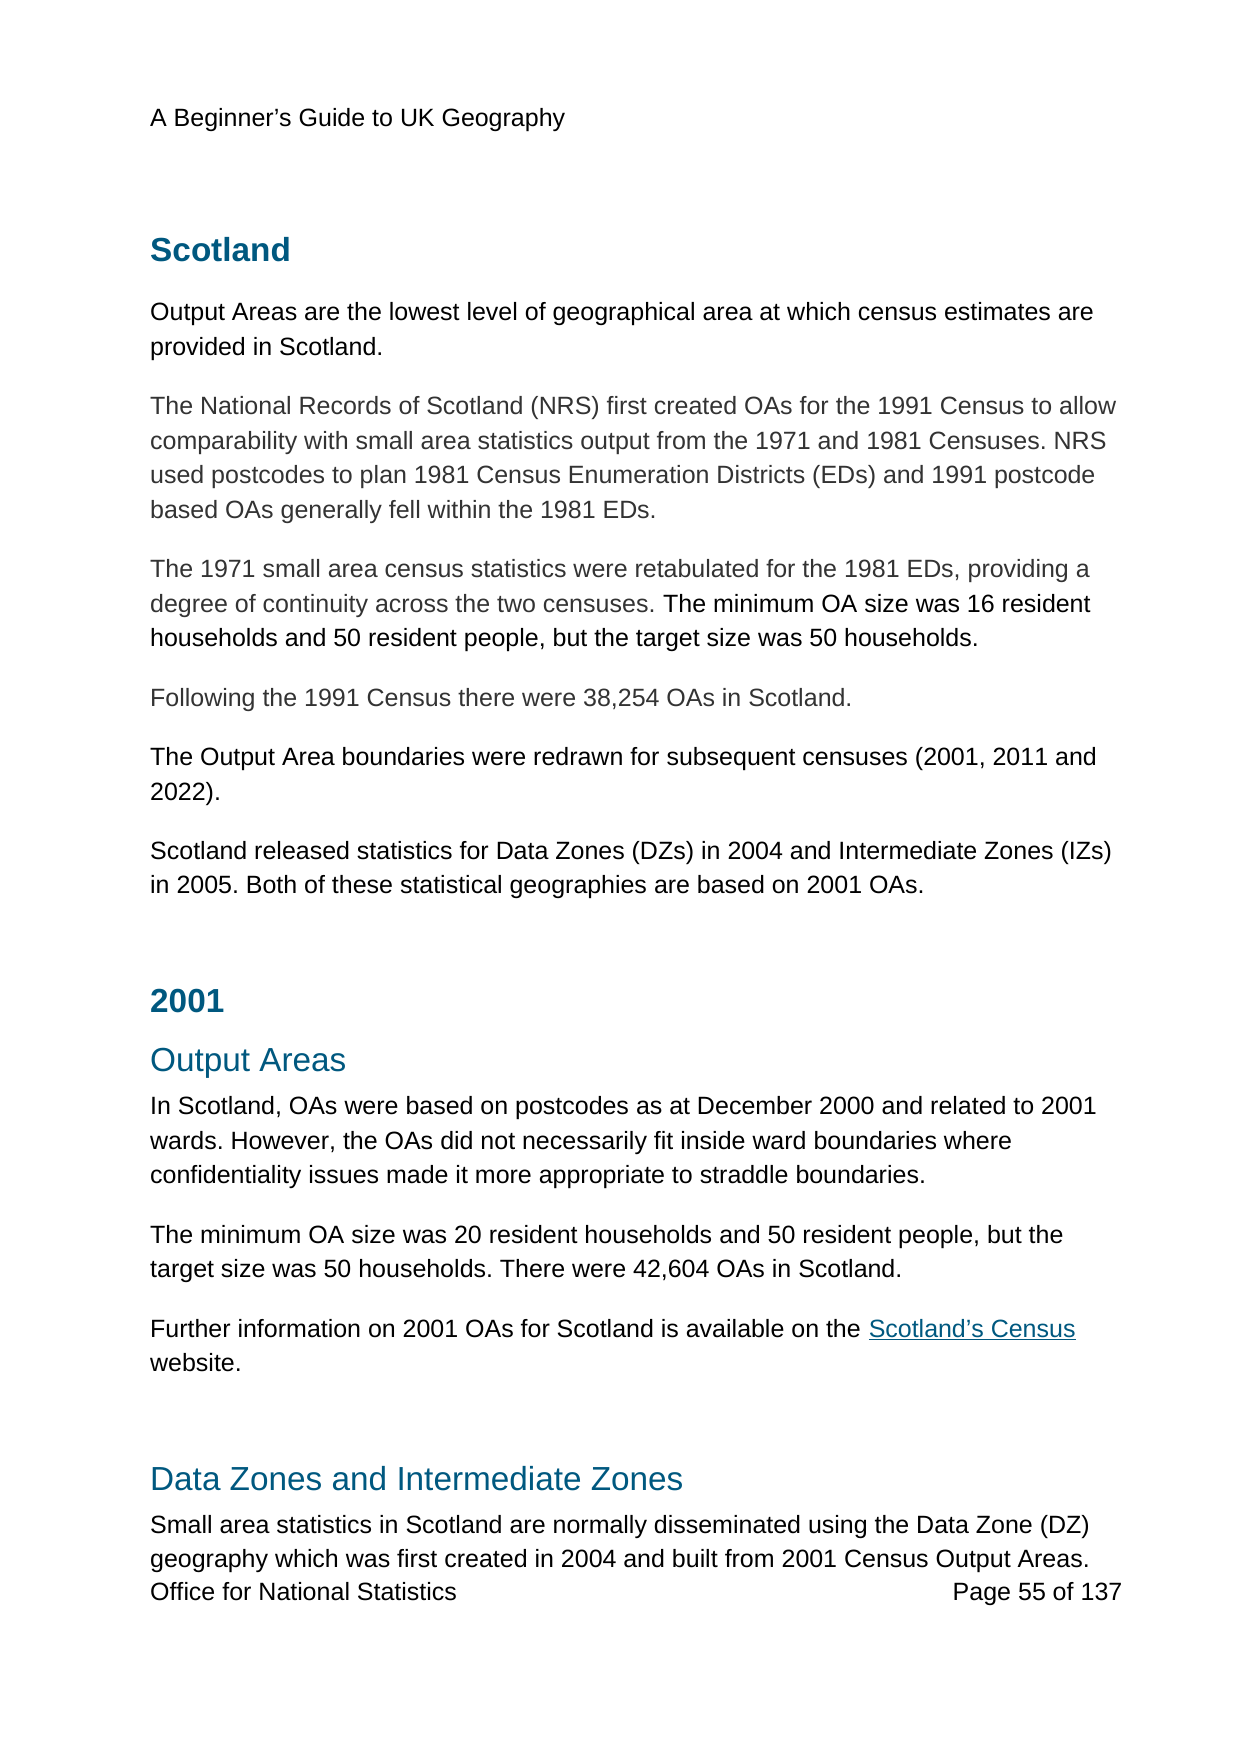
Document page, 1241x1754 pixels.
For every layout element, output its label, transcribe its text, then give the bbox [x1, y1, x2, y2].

text The 1971 small area census statistics were retabulated for the 1981 EDs, providing a degree of continuity across the two censuses. The minimum OA size was 16 resident households and 50 resident people, but the target size was 50 households. [150, 554, 1122, 652]
text Following the 1991 Census there were 38,254 OAs in Scotland. [853, 683, 1122, 711]
text Scotland released statistics for Data Zones (DZs) in 2004 and Intermediate Zones (IZs) in 2005. Both of these statistical geographies are based on 2001 OAs. [150, 836, 1122, 899]
text The minimum OA size was 20 resident households and 50 resident people, but the target size was 50 households. There were 42,604 OAs in Scotland. [150, 1220, 1122, 1283]
text Further information on 2001 OAs for Scotland is available on the Scotland’s Census website. [150, 1314, 1122, 1377]
subtitle Scotland [150, 230, 1122, 268]
text The Output Area boundaries were redrawn for subsequent censuses (2001, 2011 and 2022). [150, 742, 1122, 805]
text The National Records of Scotland (NRS) first created OAs for the 1991 Census to allow comparability with small area statistics output from the 1971 and 1981 Censuses. NRS used postcodes to plan 1981 Census Enumeration Districts (EDs) and 1991 postcode based OAs generally fell within the 1981 EDs. [150, 391, 1122, 523]
subtitle Output Areas [150, 1040, 1122, 1079]
subtitle Data Zones and Intermediate Zones [150, 1459, 1122, 1497]
subtitle 2001 [150, 981, 1122, 1019]
text Output Areas are the lowest level of geographical area at which census estimates are provided in Scotland. [150, 297, 1122, 361]
text In Scotland, OAs were based on postcodes as at December 2000 and related to 2001 wards. However, the OAs did not necessarily fit inside ward boundaries where confidentiality issues made it more appropriate to straddle boundaries. [150, 1091, 1122, 1189]
text Small area statistics in Scotland are normally disseminated using the Data Zone (DZ) geography which was first created in 2004 and built from 2001 Census Output Areas. [150, 1510, 1095, 1573]
